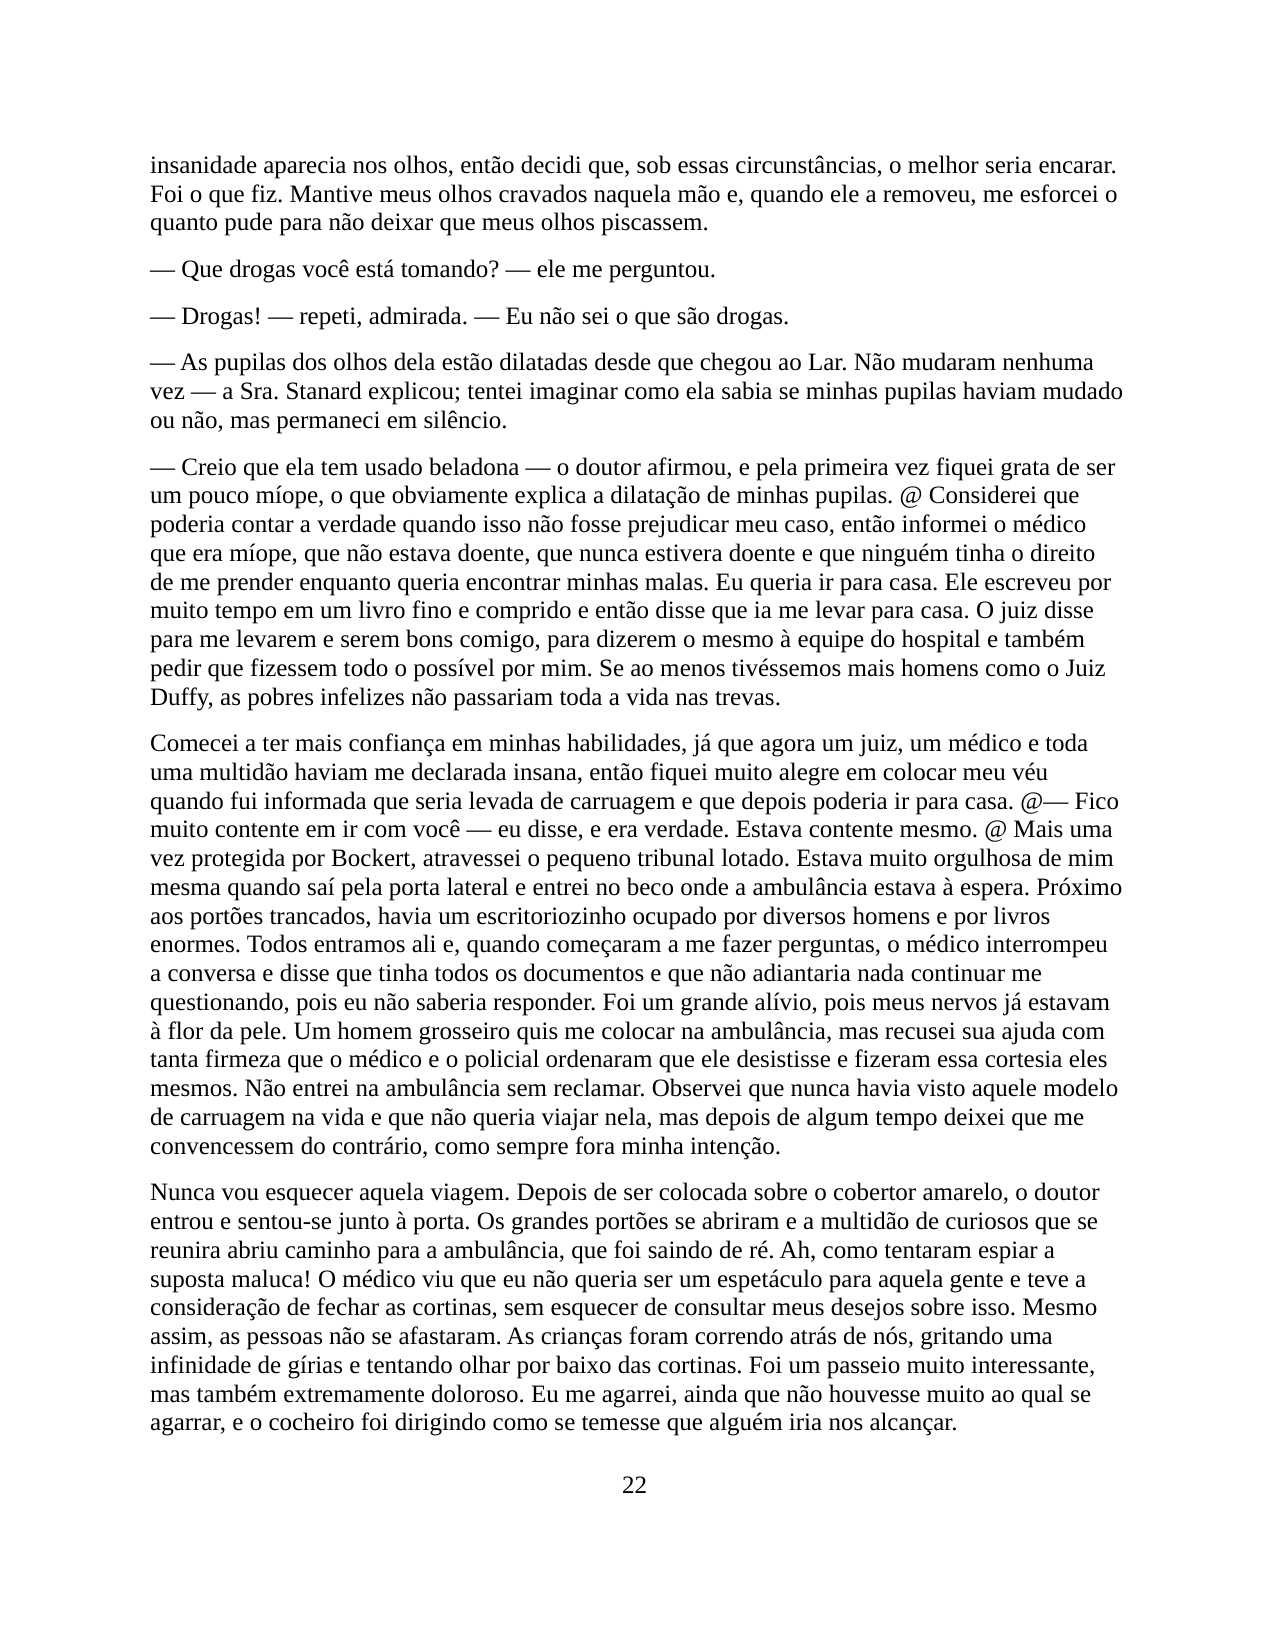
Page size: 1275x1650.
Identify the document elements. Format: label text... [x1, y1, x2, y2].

text — As pupilas dos olhos dela estão dilatadas desde que chegou ao Lar. Não mudaram nenhuma vez — a Sra. Stanard explicou; tentei imaginar como ela sabia se minhas pupilas haviam mudado ou não, mas permaneci em silêncio. [150, 347, 1125, 434]
text — Drogas! — repeti, admirada. — Eu não sei o que são drogas. [150, 301, 1125, 329]
text Comecei a ter mais confiança em minhas habilidades, já que agora um juiz, um médico e toda uma multidão haviam me declarada insana, então fiquei muito alegre em colocar meu véu quando fui informada que seria levada de carruagem e que depois poderia ir para casa. @— Fico muito contente em ir com você — eu disse, e era verdade. Estava contente mesmo. @ Mais uma vez protegida por Bockert, atravessei o pequeno tribunal lotado. Estava muito orgulhosa de mim mesma quando saí pela porta lateral e entrei no beco onde a ambulância estava à espera. Próximo aos portões trancados, havia um escritoriozinho ocupado por diversos homens e por livros enormes. Todos entramos ali e, quando começaram a me fazer perguntas, o médico interrompeu a conversa e disse que tinha todos os documentos e que não adiantaria nada continuar me questionando, pois eu não saberia responder. Foi um grande alívio, pois meus nervos já estavam à flor da pele. Um homem grosseiro quis me colocar na ambulância, mas recusei sua ajuda com tanta firmeza que o médico e o policial ordenaram que ele desistisse e fizeram essa cortesia eles mesmos. Não entrei na ambulância sem reclamar. Observei que nunca havia visto aquele modelo de carruagem na vida e que não queria viajar nela, mas depois de algum tempo deixei que me convencessem do contrário, como sempre fora minha intenção. [150, 728, 1125, 1159]
text — Creio que ela tem usado beladona — o doutor afirmou, e pela primeira vez fiquei grata de ser um pouco míope, o que obviamente explica a dilatação de minhas pupilas. @ Considerei que poderia contar a verdade quando isso não fosse prejudicar meu caso, então informei o médico que era míope, que não estava doente, que nunca estivera doente e que ninguém tinha o direito de me prender enquanto queria encontrar minhas malas. Eu queria ir para casa. Ele escreveu por muito tempo em um livro fino e comprido e então disse que ia me levar para casa. O juiz disse para me levarem e serem bons comigo, para dizerem o mesmo à equipe do hospital e também pedir que fizessem todo o possível por mim. Se ao menos tivéssemos mais homens como o Juiz Duffy, as pobres infelizes não passariam toda a vida nas trevas. [150, 452, 1125, 710]
text — Que drogas você está tomando? — ele me perguntou. [150, 254, 1125, 283]
text Nunca vou esquecer aquela viagem. Depois de ser colocada sobre o cobertor amarelo, o doutor entrou e sentou-se junto à porta. Os grandes portões se abriram e a multidão de curiosos que se reunira abriu caminho para a ambulância, que foi saindo de ré. Ah, como tentaram espiar a suposta maluca! O médico viu que eu não queria ser um espetáculo para aquela gente e teve a consideração de fechar as cortinas, sem esquecer de consultar meus desejos sobre isso. Mesmo assim, as pessoas não se afastaram. As crianças foram correndo atrás de nós, gritando uma infinidade de gírias e tentando olhar por baixo das cortinas. Foi um passeio muito interessante, mas também extremamente doloroso. Eu me agarrei, ainda que não houvesse muito ao qual se agarrar, e o cocheiro foi dirigindo como se temesse que alguém iria nos alcançar. [150, 1177, 1125, 1436]
text insanidade aparecia nos olhos, então decidi que, sob essas circunstâncias, o melhor seria encarar. Foi o que fiz. Mantive meus olhos cravados naquela mão e, quando ele a removeu, me esforcei o quanto pude para não deixar que meus olhos piscassem. [150, 150, 1125, 236]
